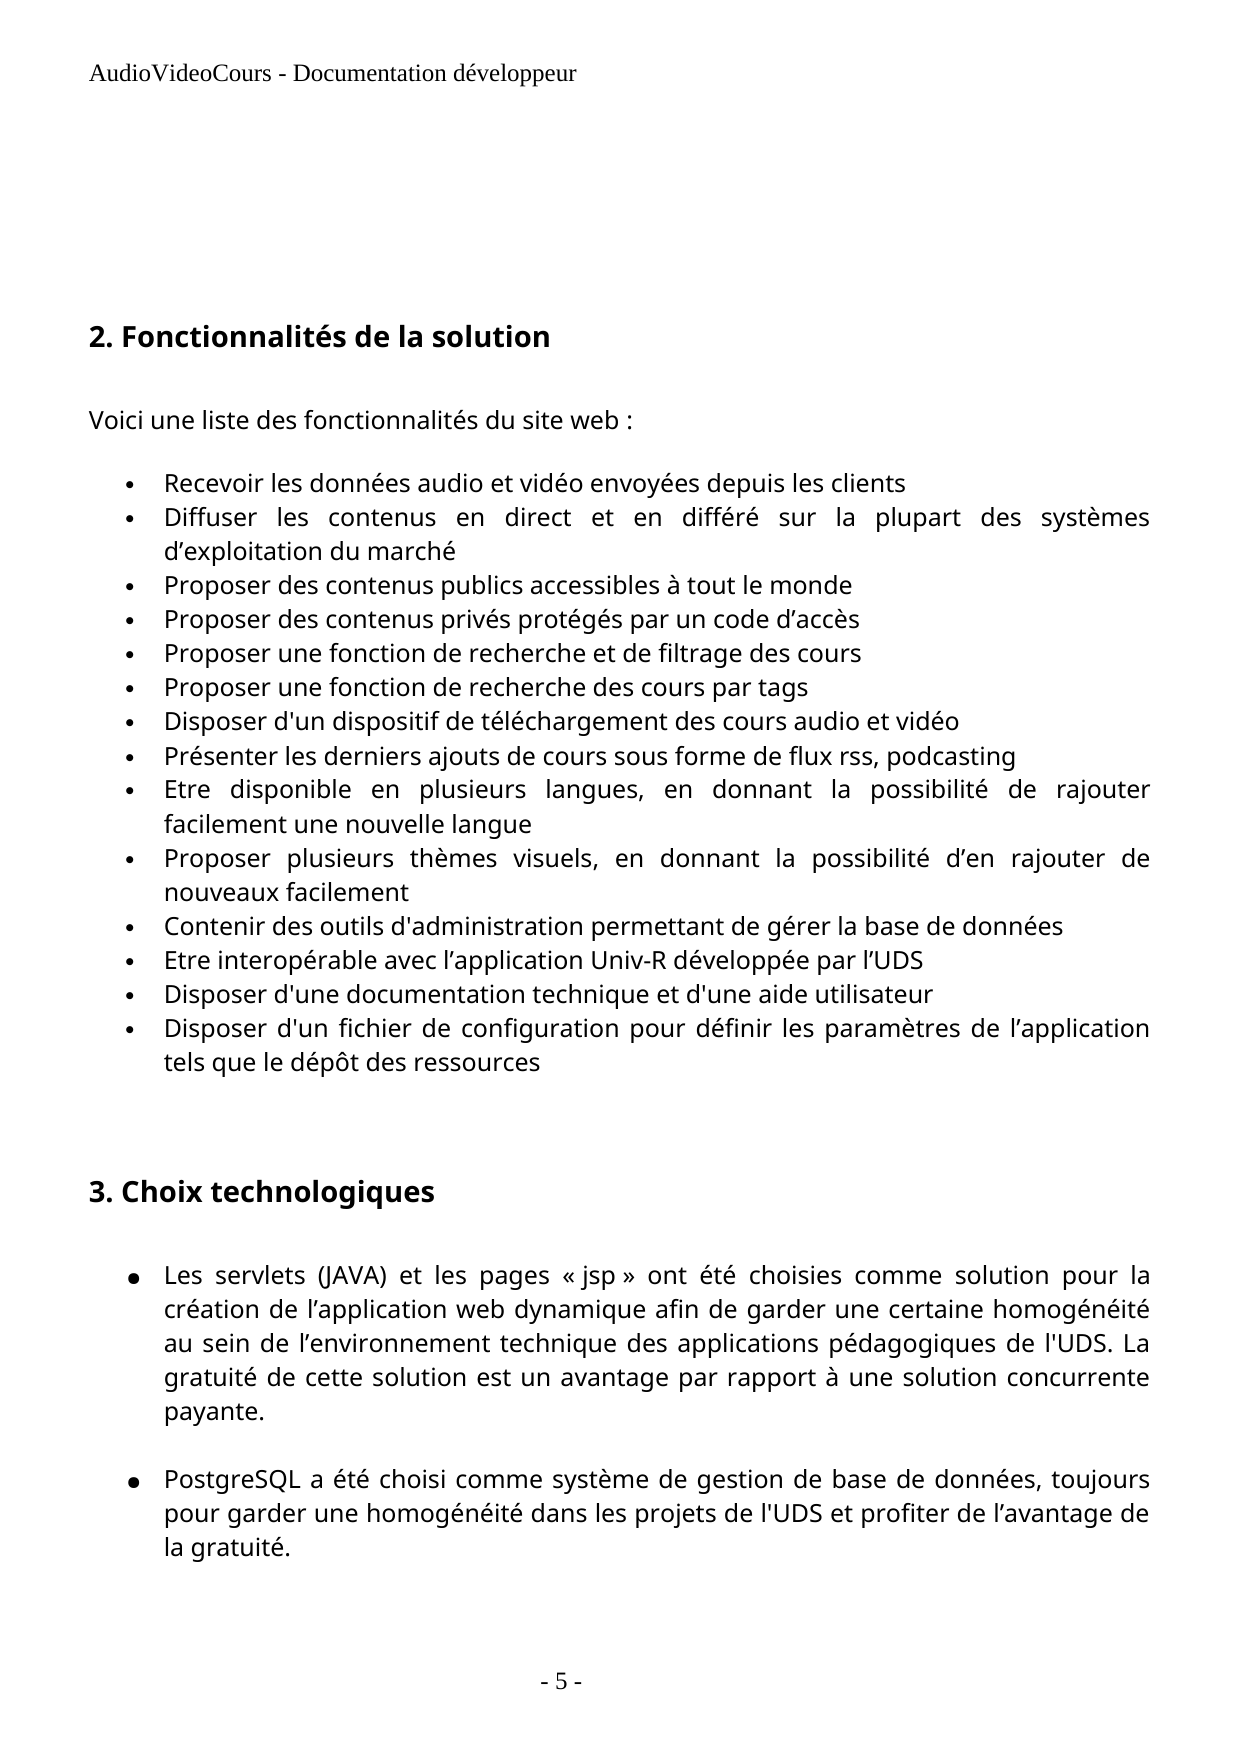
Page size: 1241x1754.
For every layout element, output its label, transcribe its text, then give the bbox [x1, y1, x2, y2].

list Les servlets (JAVA) et les pages « jsp » ont été choisies comme solution pour la création de l’application web dynamique afin de garder une certaine homogénéité au sein de l’environnement technique des applications pédagogiques de l'UDS. La gratuité de cette solution est un avantage par rapport à une solution concurrente payante. [126, 1257, 1152, 1428]
list Disposer d'un dispositif de téléchargement des cours audio et vidéo [126, 704, 1152, 738]
list Proposer une fonction de recherche des cours par tags [126, 670, 1152, 704]
list Disposer d'un fichier de configuration pour définir les paramètres de l’application tels que le dépôt des ressources [126, 1011, 1152, 1079]
list Etre interopérable avec l’application Univ-R développée par l’UDS [126, 942, 1152, 977]
subtitle 3. Choix technologiques [88, 1171, 1152, 1211]
list PostgreSQL a été choisi comme système de gestion de base de données, toujours pour garder une homogénéité dans les projets de l'UDS et profiter de l’avantage de la gratuité. [126, 1462, 1152, 1564]
list Diffuser les contenus en direct et en différé sur la plupart des systèmes d’exploitation du marché [126, 500, 1152, 568]
list Présenter les derniers ajouts de cours sous forme de flux rss, podcasting [126, 738, 1152, 772]
list Proposer une fonction de recherche et de filtrage des cours [126, 636, 1152, 670]
list Disposer d'une documentation technique et d'une aide utilisateur [126, 977, 1152, 1011]
list Recevoir les données audio et vidéo envoyées depuis les clients [126, 466, 1152, 500]
text Voici une liste des fonctionnalités du site web : [88, 402, 1152, 436]
subtitle 2. Fonctionnalités de la solution [88, 316, 1152, 356]
list Contenir des outils d'administration permettant de gérer la base de données [126, 908, 1152, 942]
list Proposer des contenus privés protégés par un code d’accès [126, 602, 1152, 636]
list Etre disponible en plusieurs langues, en donnant la possibilité de rajouter facilement une nouvelle langue [126, 772, 1152, 840]
list Proposer des contenus publics accessibles à tout le monde [126, 568, 1152, 602]
list Proposer plusieurs thèmes visuels, en donnant la possibilité d’en rajouter de nouveaux facilement [126, 840, 1152, 908]
